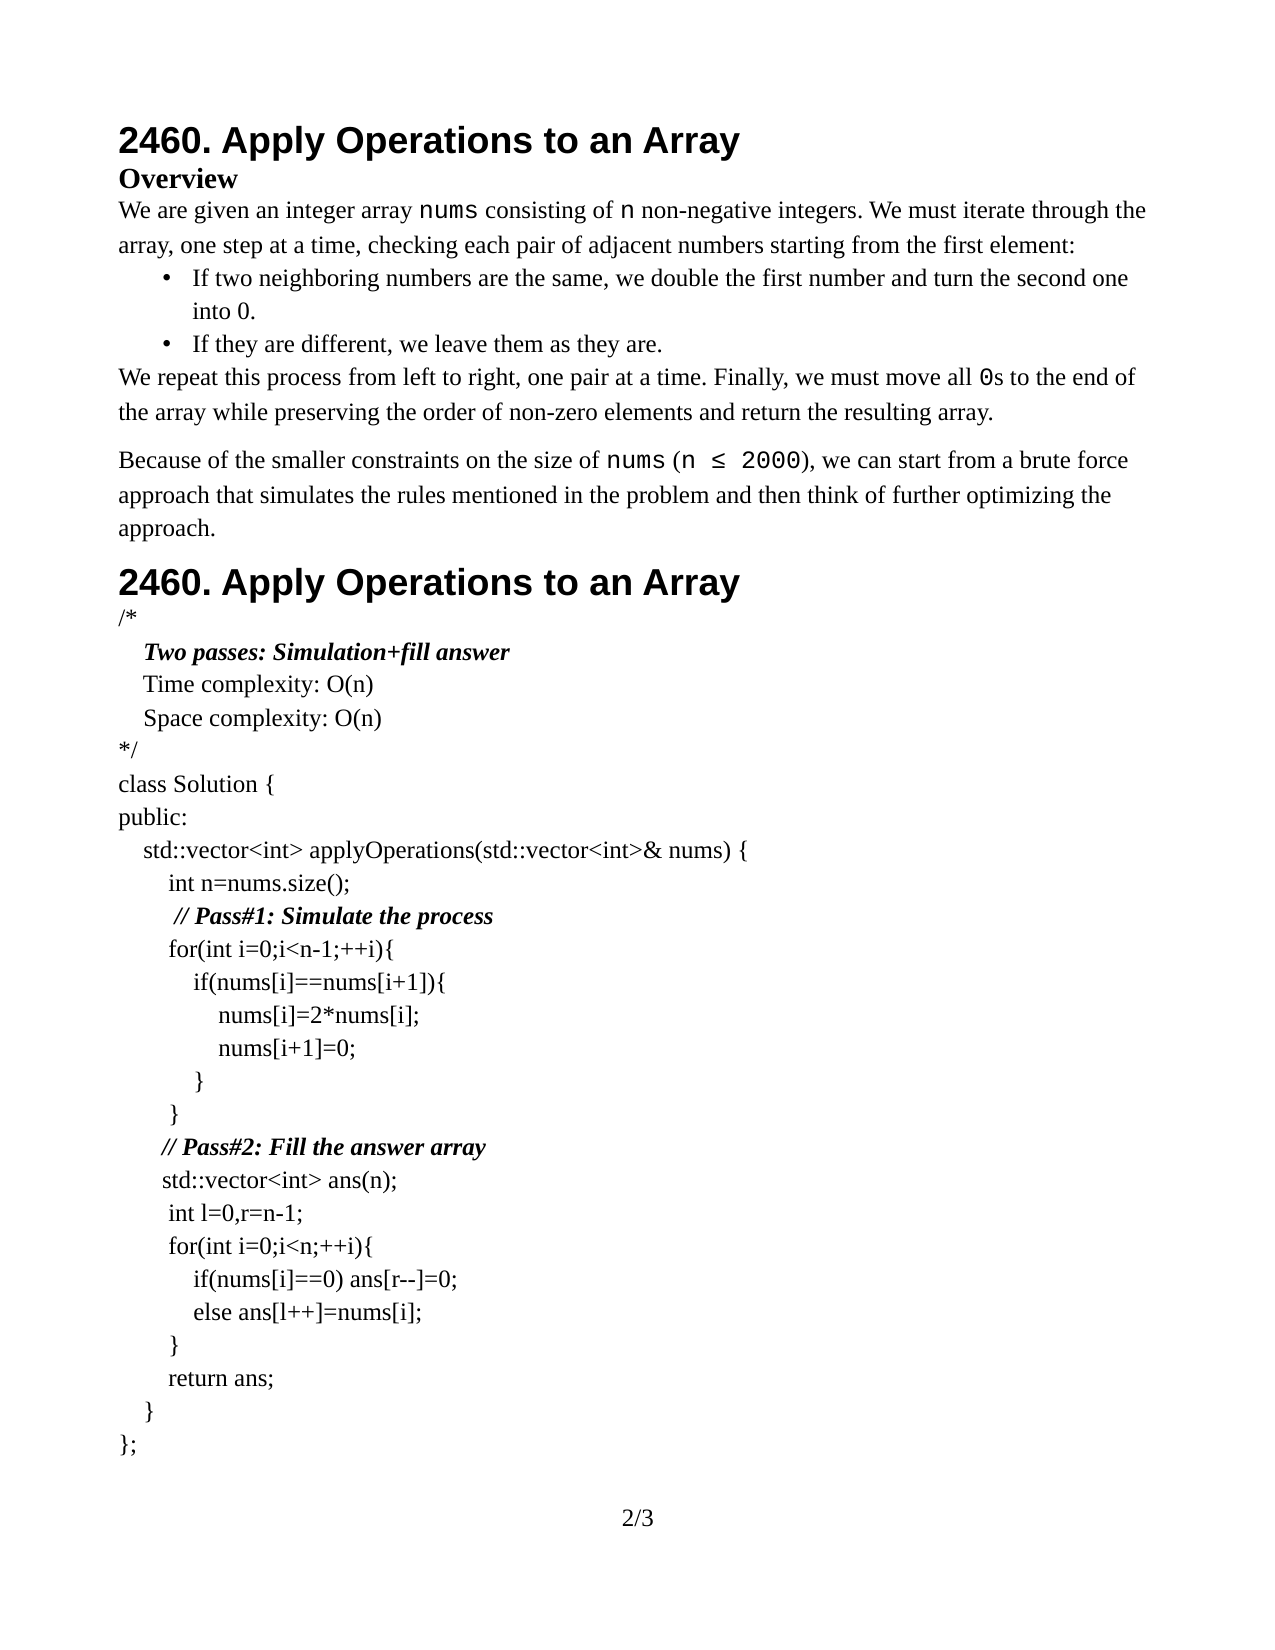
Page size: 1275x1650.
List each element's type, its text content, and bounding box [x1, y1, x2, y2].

text class Solution { [118, 769, 1157, 797]
text Time complexity: O(n) [118, 669, 1157, 698]
text } [118, 1099, 1157, 1128]
text } [118, 1330, 1157, 1359]
text else ans[l++]=nums[i]; [118, 1297, 1157, 1326]
text */ [118, 736, 1157, 764]
text We repeat this process from left to right, one pair at a time. Finally, we must move all 0s to the end of the array while preserving the order of non-zero elements and return the resulting array. [118, 362, 1157, 426]
list If two neighboring numbers are the same, we double the first number and turn the second one into 0. [162, 263, 1157, 325]
list If they are different, we leave them as they are. [162, 329, 1157, 358]
text // Pass#1: Simulate the process [118, 901, 1157, 929]
text } [118, 1396, 1157, 1425]
text for(int i=0;i<n-1;++i){ [118, 934, 1157, 962]
text int l=0,r=n-1; [118, 1198, 1157, 1227]
text std::vector<int> ans(n); [118, 1165, 1157, 1194]
text return ans; [118, 1363, 1157, 1392]
text for(int i=0;i<n;++i){ [118, 1231, 1157, 1260]
text /* [118, 603, 1157, 632]
text Space complexity: O(n) [118, 703, 1157, 731]
text nums[i+1]=0; [118, 1033, 1157, 1062]
text int n=nums.size(); [118, 868, 1157, 896]
text }; [118, 1429, 1157, 1458]
text if(nums[i]==nums[i+1]){ [118, 967, 1157, 996]
subtitle Overview [118, 161, 1157, 195]
text Because of the smaller constraints on the size of nums (n ≤ 2000), we can start from a brute force approach that simulates the rules mentioned in the problem and then think of further optimizing the approach. [118, 445, 1157, 542]
subtitle 2460. Apply Operations to an Array [118, 560, 1157, 603]
text // Pass#2: Fill the answer array [118, 1132, 1157, 1161]
text std::vector<int> applyOperations(std::vector<int>& nums) { [118, 835, 1157, 863]
text Two passes: Simulation+fill answer [118, 637, 1157, 665]
text We are given an integer array nums consisting of n non-negative integers. We must iterate through the array, one step at a time, checking each pair of adjacent numbers starting from the first element: [118, 195, 1157, 259]
text public: [118, 802, 1157, 830]
subtitle 2460. Apply Operations to an Array [118, 118, 1157, 161]
text nums[i]=2*nums[i]; [118, 1000, 1157, 1028]
text } [118, 1066, 1157, 1094]
text if(nums[i]==0) ans[r--]=0; [118, 1264, 1157, 1293]
